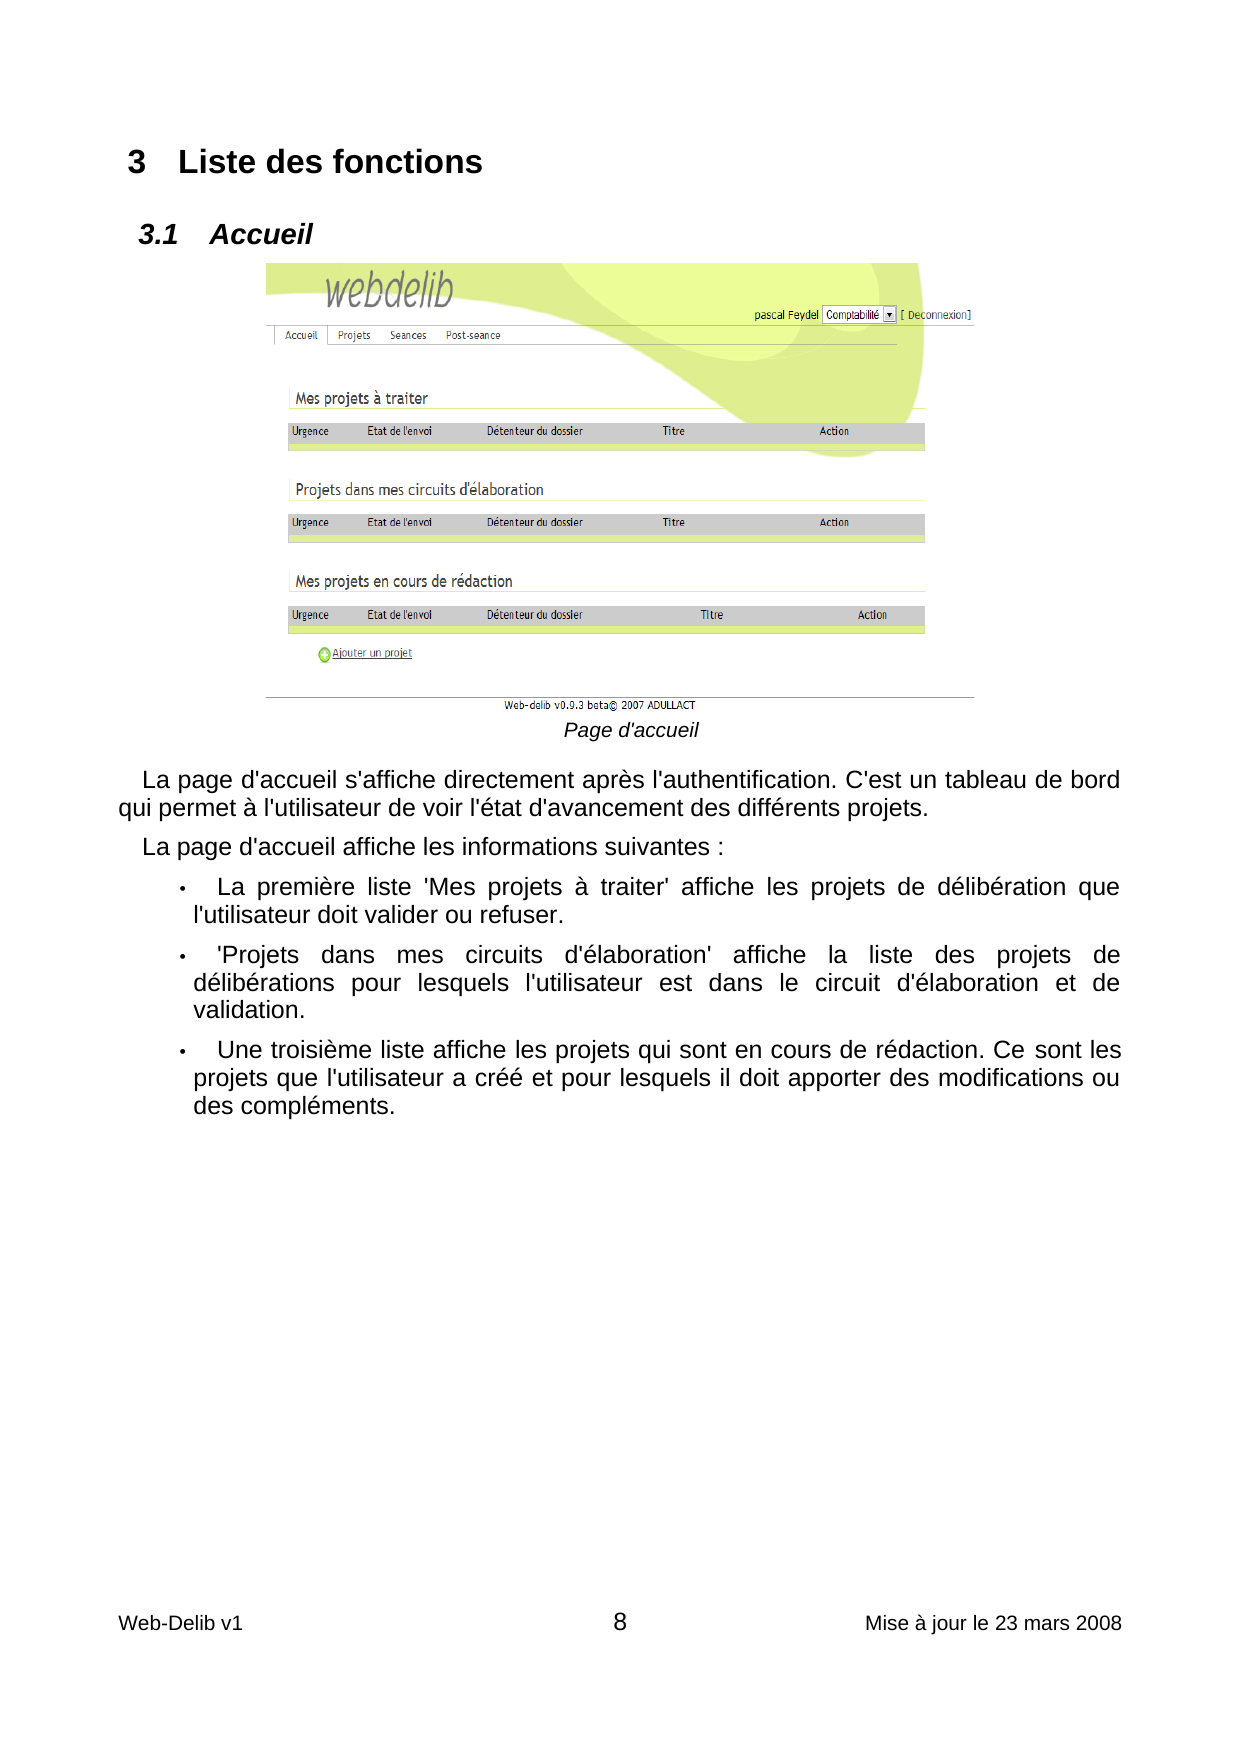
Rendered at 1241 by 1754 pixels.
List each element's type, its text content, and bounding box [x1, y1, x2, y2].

list 'Projets dans mes circuits d'élaboration' affiche la liste des projets de délibérations pour lesquels l'utilisateur est dans le circuit d'élaboration et de validation. [156, 941, 1122, 1024]
text La page d'accueil affiche les informations suivantes : [118, 833, 1122, 861]
list La première liste 'Mes projets à traiter' affiche les projets de délibération que l'utilisateur doit valider ou refuser. [156, 873, 1122, 929]
picture [265, 263, 975, 719]
list Une troisième liste affiche les projets qui sont en cours de rédaction. Ce sont les projets que l'utilisateur a créé et pour lesquels il doit apporter des modifications ou des compléments. [156, 1036, 1122, 1120]
text Page d'accueil [118, 275, 1122, 742]
text La page d'accueil s'affiche directement après l'authentification. C'est un tableau de bord qui permet à l'utilisateur de voir l'état d'avancement des différents projets. [118, 766, 1122, 821]
subtitle Liste des fonctions [118, 143, 1122, 181]
subtitle Accueil [118, 218, 1122, 251]
